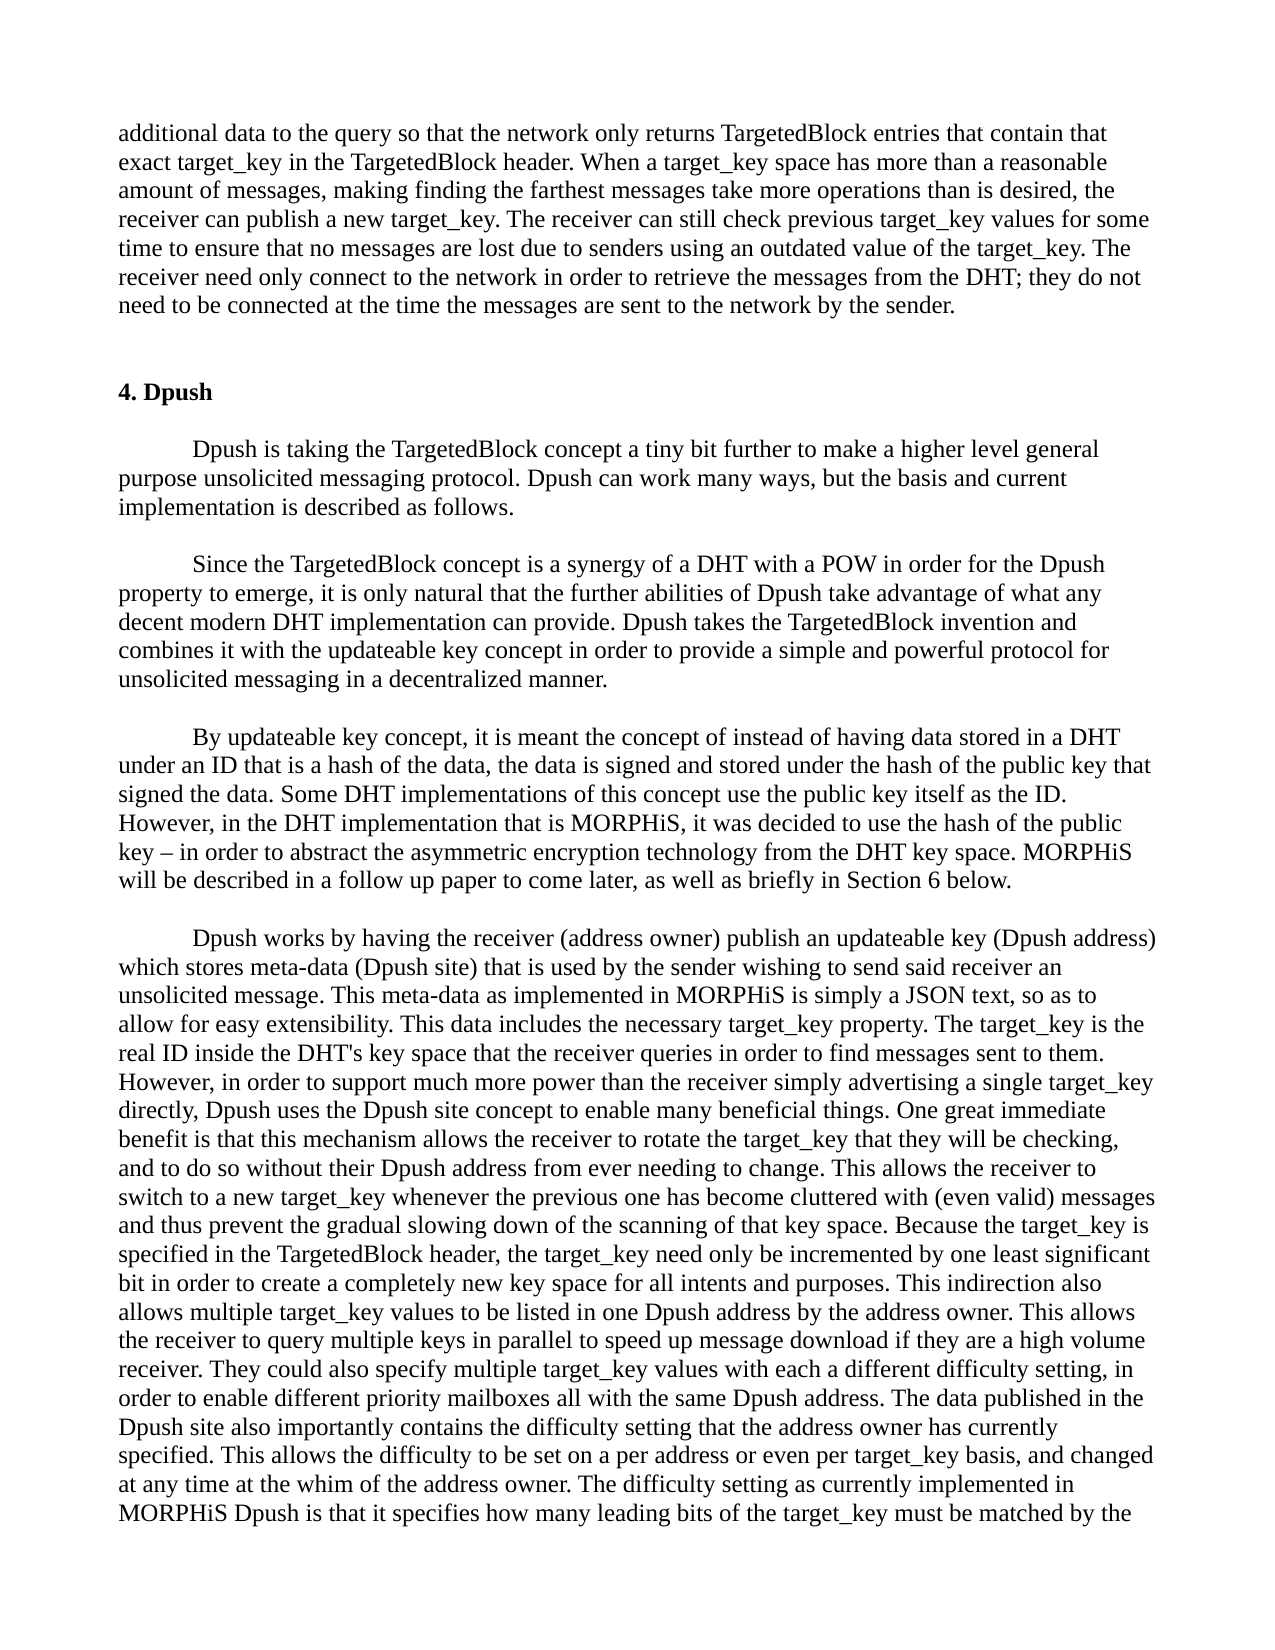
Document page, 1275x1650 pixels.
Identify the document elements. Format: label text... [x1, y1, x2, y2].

text Since the TargetedBlock concept is a synergy of a DHT with a POW in order for the Dpush property to emerge, it is only natural that the further abilities of Dpush take advantage of what any decent modern DHT implementation can provide. Dpush takes the TargetedBlock invention and combines it with the updateable key concept in order to provide a simple and powerful protocol for unsolicited messaging in a decentralized manner. [118, 549, 1157, 693]
text 4. Dpush [118, 377, 1157, 406]
text By updateable key concept, it is meant the concept of instead of having data stored in a DHT under an ID that is a hash of the data, the data is signed and stored under the hash of the public key that signed the data. Some DHT implementations of this concept use the public key itself as the ID. However, in the DHT implementation that is MORPHiS, it was decided to use the hash of the public key – in order to abstract the asymmetric encryption technology from the DHT key space. MORPHiS will be described in a follow up paper to come later, as well as briefly in Section 6 below. [118, 722, 1157, 894]
text additional data to the query so that the network only returns TargetedBlock entries that contain that exact target_key in the TargetedBlock header. When a target_key space has more than a reasonable amount of messages, making finding the farthest messages take more operations than is desired, the receiver can publish a new target_key. The receiver can still check previous target_key values for some time to ensure that no messages are lost due to senders using an outdated value of the target_key. The receiver need only connect to the network in order to retrieve the messages from the DHT; they do not need to be connected at the time the messages are sent to the network by the sender. [118, 118, 1157, 319]
text Dpush is taking the TargetedBlock concept a tiny bit further to make a higher level general purpose unsolicited messaging protocol. Dpush can work many ways, but the basis and current implementation is described as follows. [118, 434, 1157, 521]
text Dpush works by having the receiver (address owner) publish an updateable key (Dpush address) which stores meta-data (Dpush site) that is used by the sender wishing to send said receiver an unsolicited message. This meta-data as implemented in MORPHiS is simply a JSON text, so as to allow for easy extensibility. This data includes the necessary target_key property. The target_key is the real ID inside the DHT's key space that the receiver queries in order to find messages sent to them. However, in order to support much more power than the receiver simply advertising a single target_key directly, Dpush uses the Dpush site concept to enable many beneficial things. One great immediate benefit is that this mechanism allows the receiver to rotate the target_key that they will be checking, and to do so without their Dpush address from ever needing to change. This allows the receiver to switch to a new target_key whenever the previous one has become cluttered with (even valid) messages and thus prevent the gradual slowing down of the scanning of that key space. Because the target_key is specified in the TargetedBlock header, the target_key need only be incremented by one least significant bit in order to create a completely new key space for all intents and purposes. This indirection also allows multiple target_key values to be listed in one Dpush address by the address owner. This allows the receiver to query multiple keys in parallel to speed up message download if they are a high volume receiver. They could also specify multiple target_key values with each a different difficulty setting, in order to enable different priority mailboxes all with the same Dpush address. The data published in the Dpush site also importantly contains the difficulty setting that the address owner has currently specified. This allows the difficulty to be set on a per address or even per target_key basis, and changed at any time at the whim of the address owner. The difficulty setting as currently implemented in MORPHiS Dpush is that it specifies how many leading bits of the target_key must be matched by the [118, 923, 1157, 1527]
